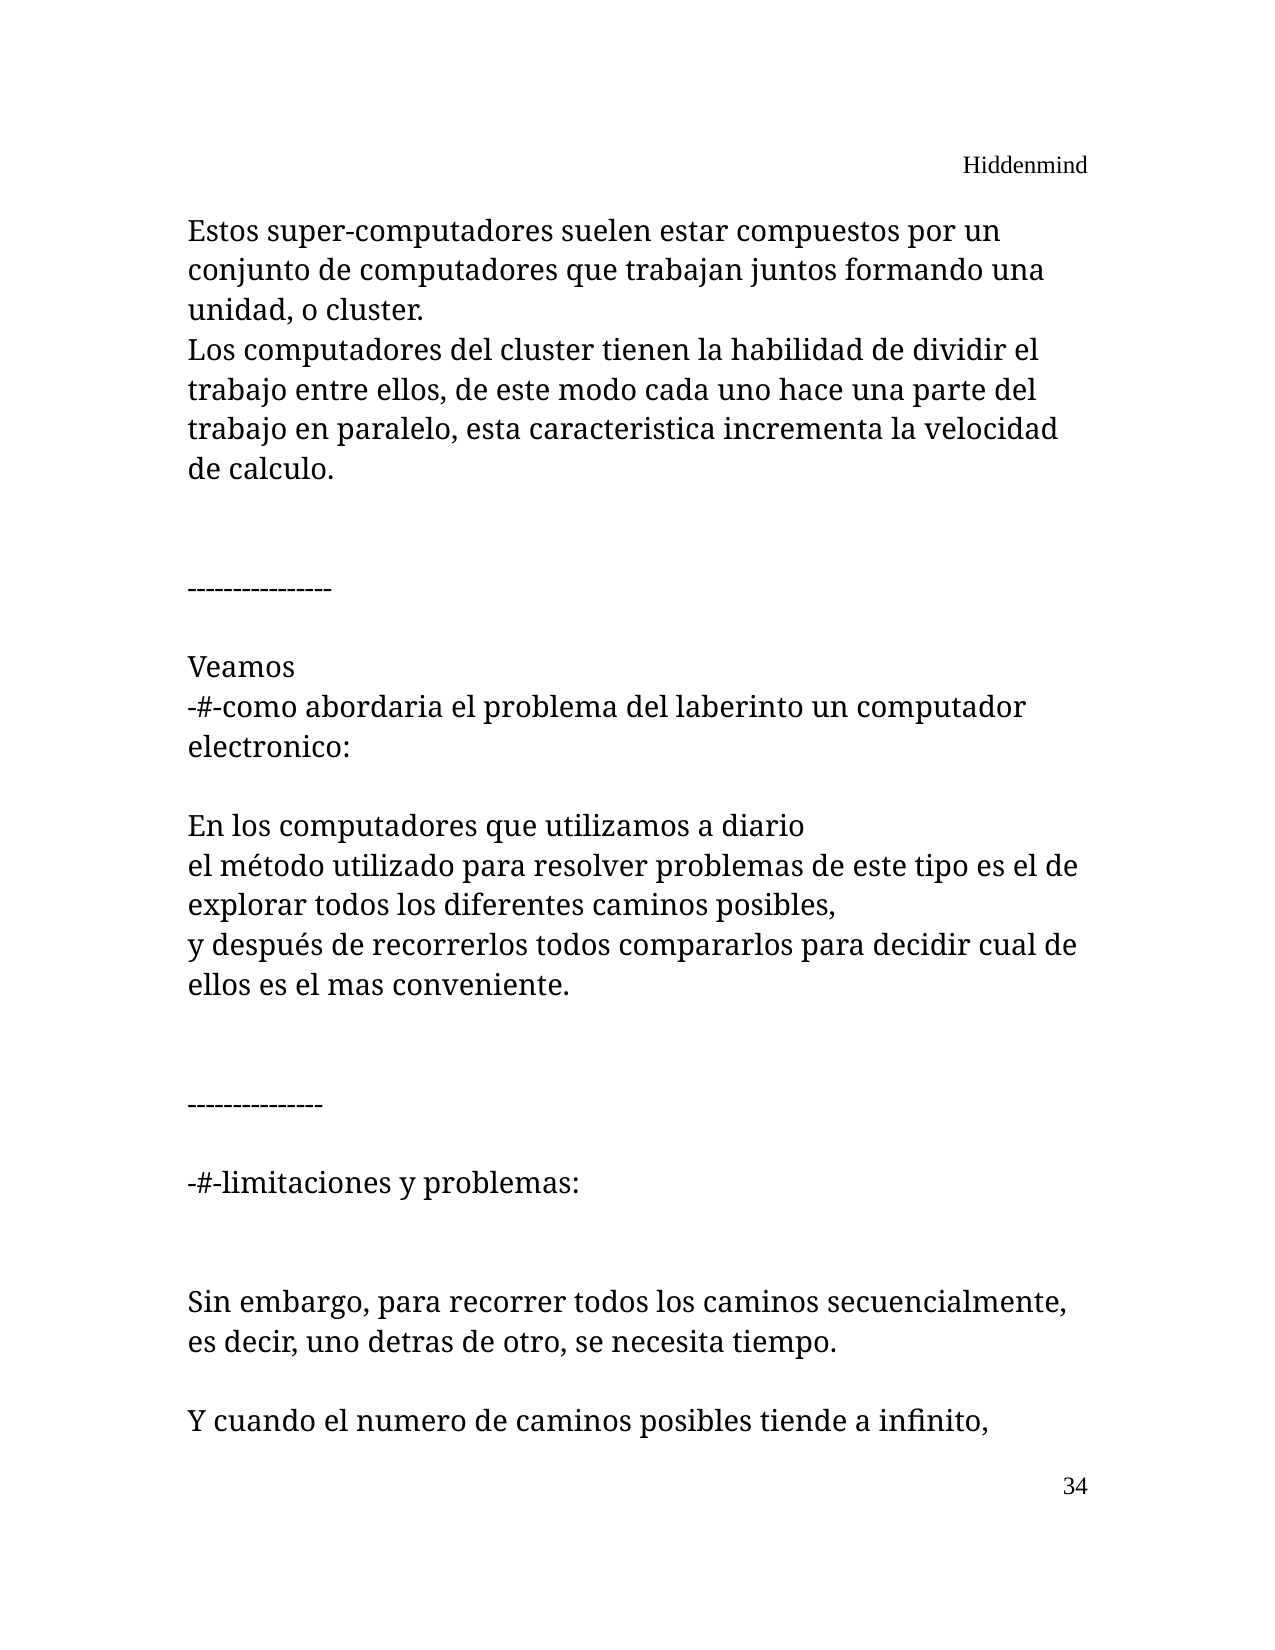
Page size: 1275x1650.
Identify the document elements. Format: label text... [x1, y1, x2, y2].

text y después de recorrerlos todos compararlos para decidir cual de ellos es el mas conveniente. [187, 924, 1087, 1004]
text Y cuando el numero de caminos posibles tiende a infinito, [187, 1401, 1087, 1440]
text -#-limitaciones y problemas: [187, 1162, 1087, 1202]
text ---------------- [187, 567, 1087, 607]
text el método utilizado para resolver problemas de este tipo es el de explorar todos los diferentes caminos posibles, [187, 845, 1087, 924]
text Sin embargo, para recorrer todos los caminos secuencialmente, es decir, uno detras de otro, se necesita tiempo. [187, 1282, 1087, 1361]
text Los computadores del cluster tienen la habilidad de dividir el trabajo entre ellos, de este modo cada uno hace una parte del trabajo en paralelo, esta caracteristica incrementa la velocidad de calculo. [187, 329, 1087, 488]
text -#-como abordaria el problema del laberinto un computador electronico: [187, 686, 1087, 766]
text En los computadores que utilizamos a diario [187, 805, 1087, 845]
text --------------- [187, 1083, 1087, 1123]
text Estos super-computadores suelen estar compuestos por un conjunto de computadores que trabajan juntos formando una unidad, o cluster. [187, 210, 1087, 329]
text Veamos [187, 647, 1087, 686]
